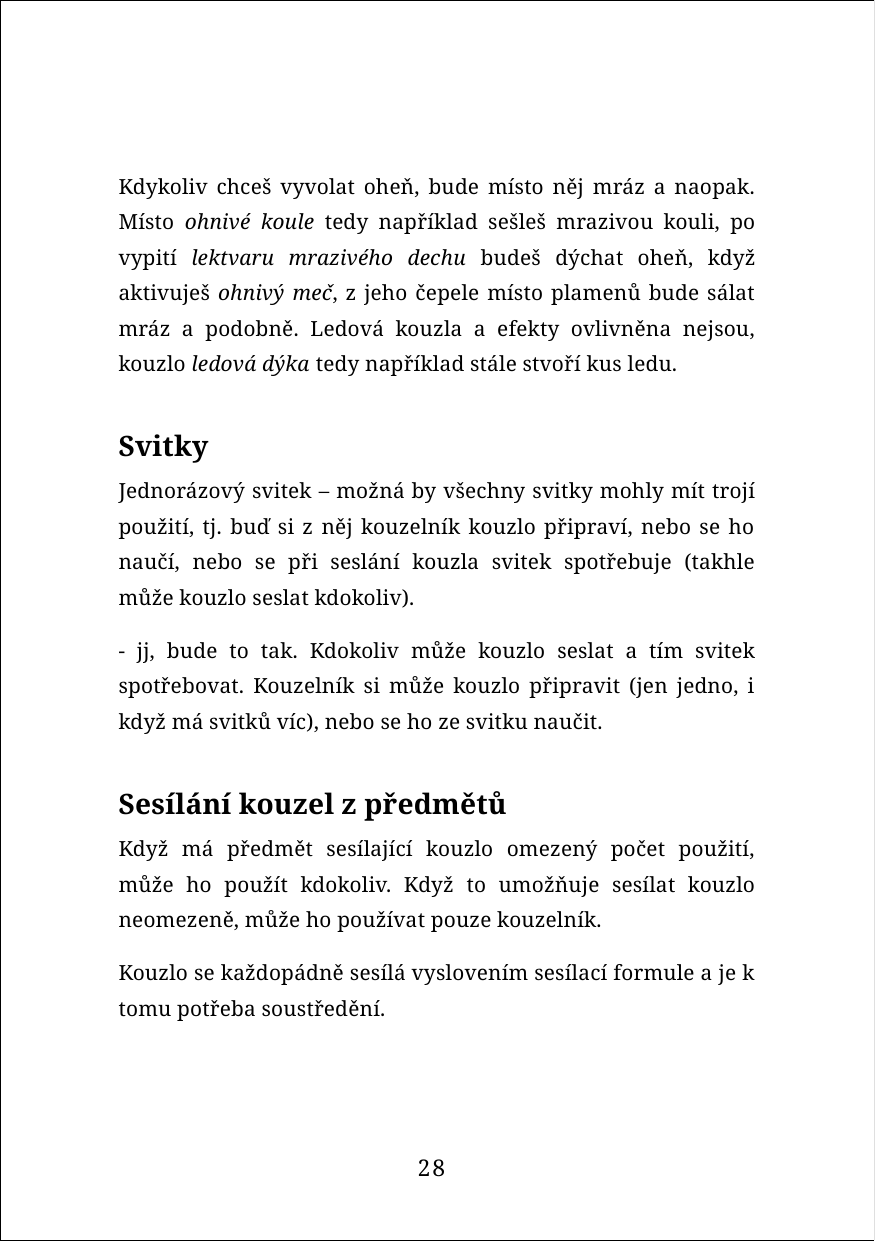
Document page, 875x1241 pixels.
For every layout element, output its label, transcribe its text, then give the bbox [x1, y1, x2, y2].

text Kdykoliv chceš vyvolat oheň, bude místo něj mráz a naopak. Místo ohnivé koule tedy například sešleš mrazivou kouli, po vypití lektvaru mrazivého dechu budeš dýchat oheň, když aktivuješ ohnivý meč, z jeho čepele místo plamenů bude sálat mráz a podobně. Ledová kouzla a efekty ovlivněna nejsou, kouzlo ledová dýka tedy například stále stvoří kus ledu. [118, 172, 756, 378]
subtitle Svitky [118, 426, 756, 464]
text - jj, bude to tak. Kdokoliv může kouzlo seslat a tím svitek spotřebovat. Kouzelník si může kouzlo připravit (jen jedno, i když má svitků víc), nebo se ho ze svitku naučit. [118, 636, 756, 736]
subtitle Sesílání kouzel z předmětů [118, 784, 756, 822]
text Když má předmět sesílající kouzlo omezený počet použití, může ho použít kdokoliv. Když to umožňuje sesílat kouzlo neomezeně, může ho používat pouze kouzelník. [118, 834, 756, 934]
text Kouzlo se každopádně sesílá vyslovením sesílací formule a je k tomu potřeba soustředění. [118, 958, 756, 1022]
text Jednorázový svitek – možná by všechny svitky mohly mít trojí použití, tj. buď si z něj kouzelník kouzlo připraví, nebo se ho naučí, nebo se při seslání kouzla svitek spotřebuje (takhle může kouzlo seslat kdokoliv). [118, 476, 756, 611]
